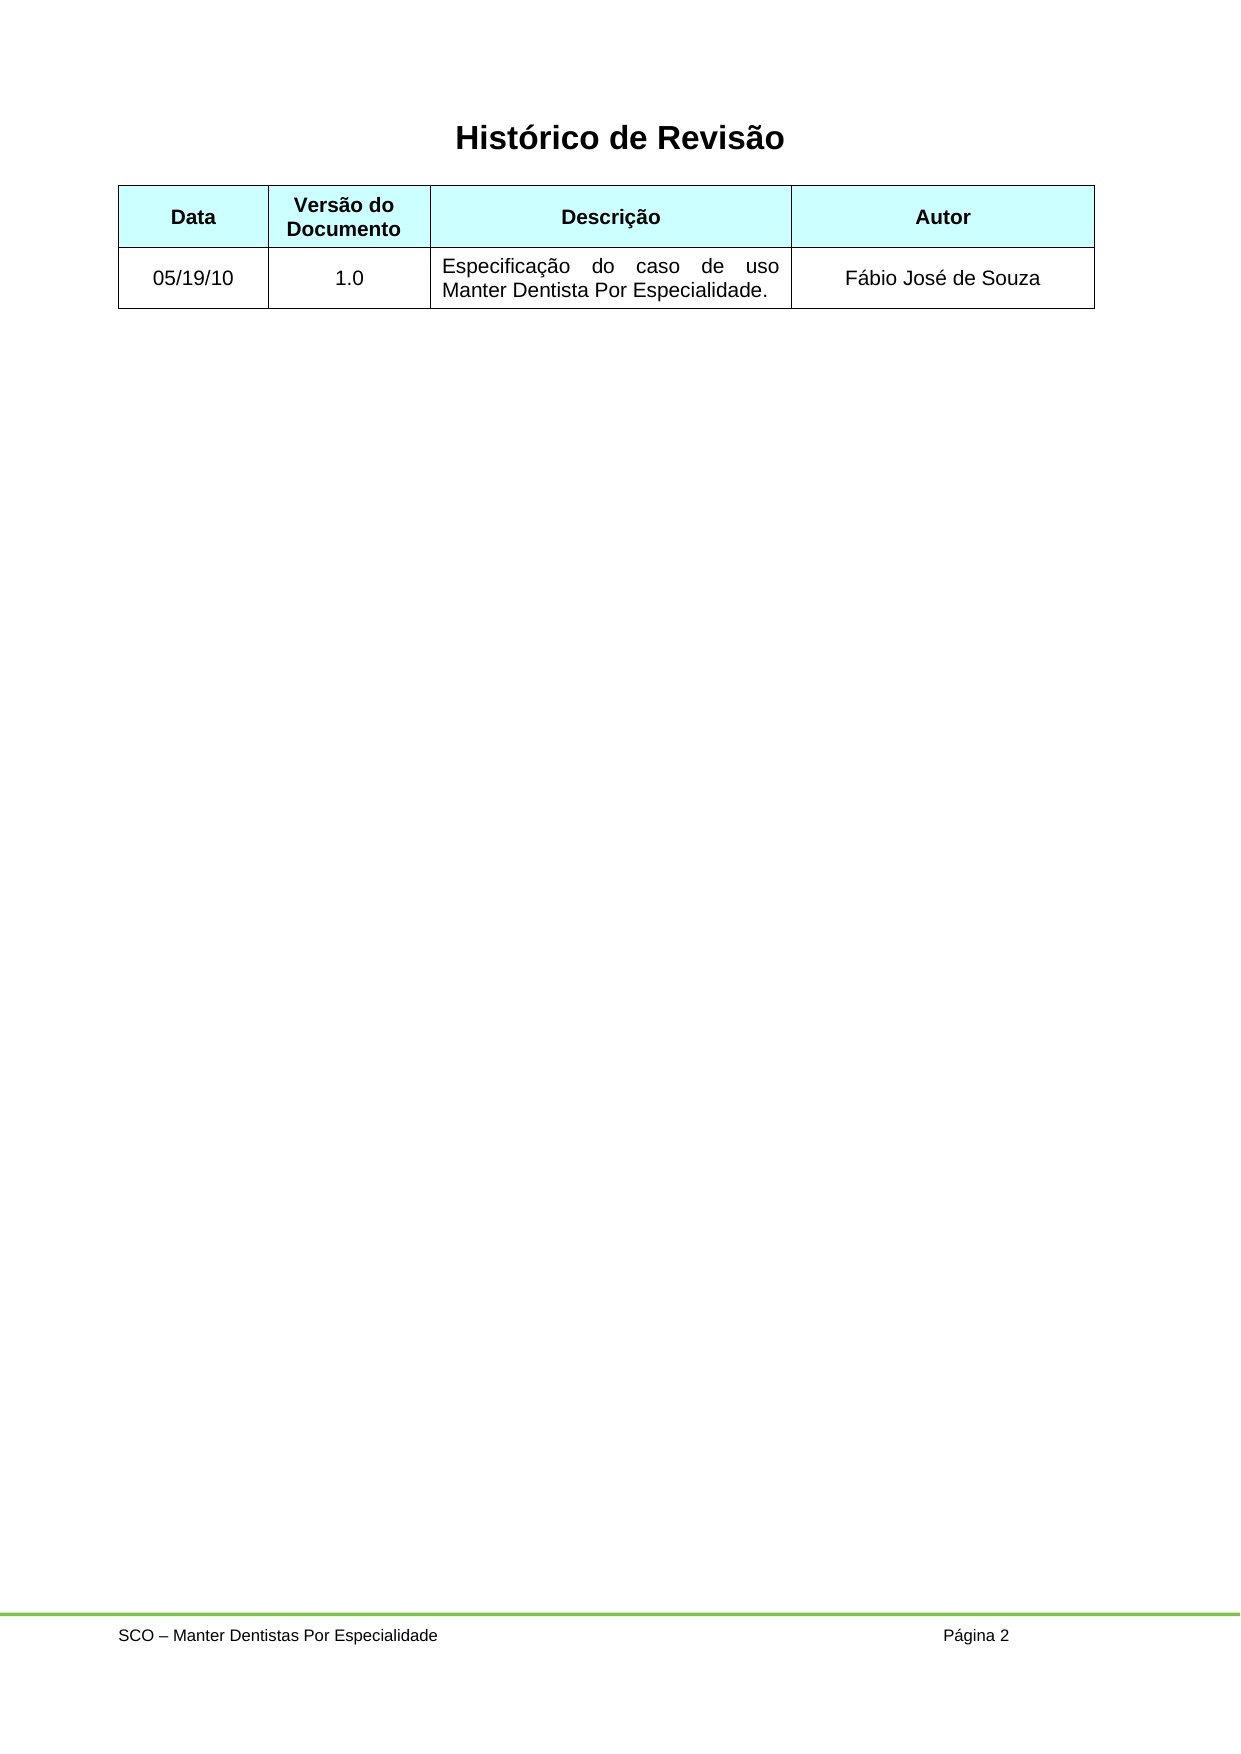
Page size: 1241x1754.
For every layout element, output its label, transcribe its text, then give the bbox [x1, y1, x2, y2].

title Histórico de Revisão [118, 118, 1122, 157]
table_cell 1.0 [269, 248, 430, 308]
table_header Descrição [431, 186, 791, 247]
table_header Versão do Documento [269, 186, 430, 247]
table_header Autor [792, 186, 1094, 247]
table_cell 19/05/10 [119, 248, 268, 308]
table_cell Especificação do caso de uso Manter Dentista Por Especialidade. [431, 248, 791, 308]
table_cell Fábio José de Souza [792, 248, 1094, 308]
table_header Data [119, 186, 268, 247]
